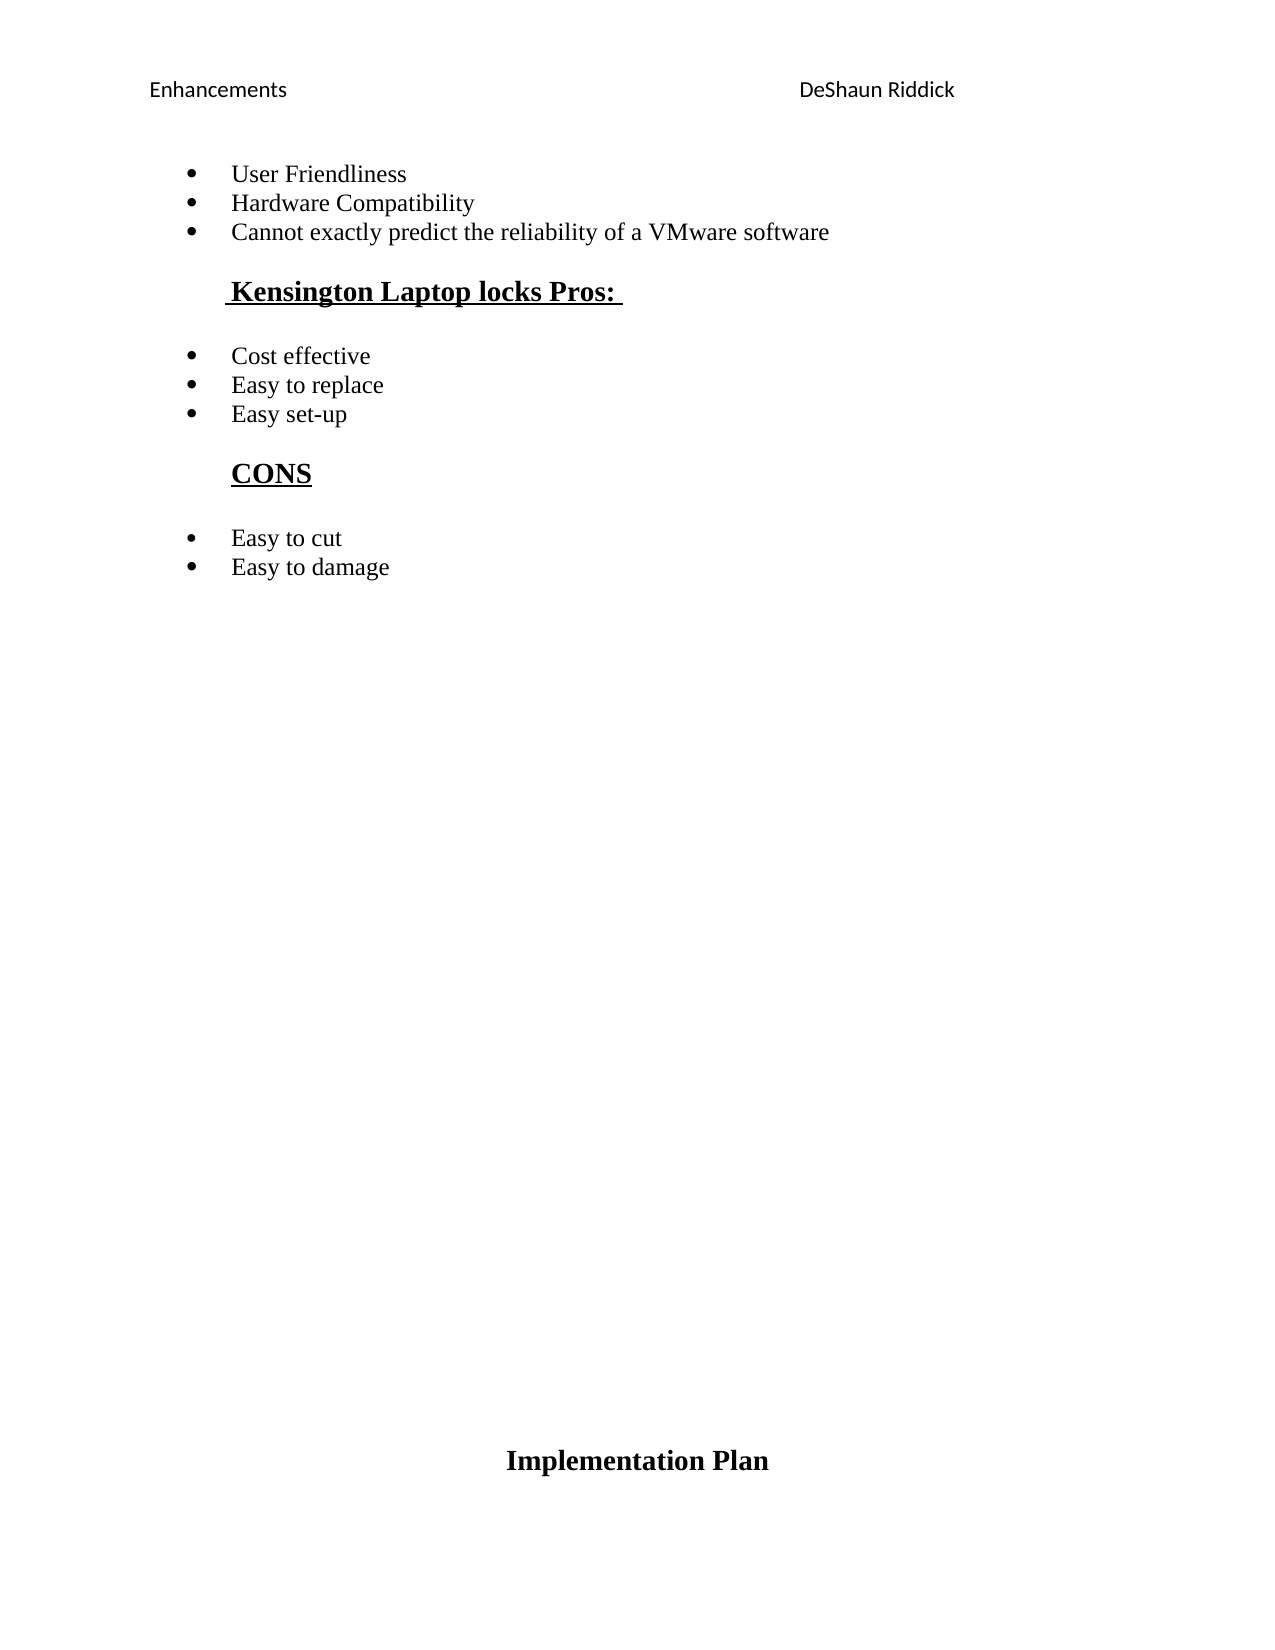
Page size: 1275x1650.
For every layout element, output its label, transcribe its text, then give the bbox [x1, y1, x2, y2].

text Implementation Plan [150, 1443, 1125, 1477]
list Easy to replace [187, 370, 1125, 399]
list Cost effective [187, 341, 1125, 370]
list User Friendliness [187, 159, 1125, 188]
list Hardware Compatibility [187, 188, 1125, 217]
list Easy to damage [187, 552, 1125, 581]
list Easy to cut [187, 523, 1125, 552]
list Easy set-up [187, 399, 1125, 427]
list Cannot exactly predict the reliability of a VMware software [187, 217, 1125, 245]
text Kensington Laptop locks Pros: [150, 274, 1125, 308]
text CONS [150, 456, 1125, 490]
